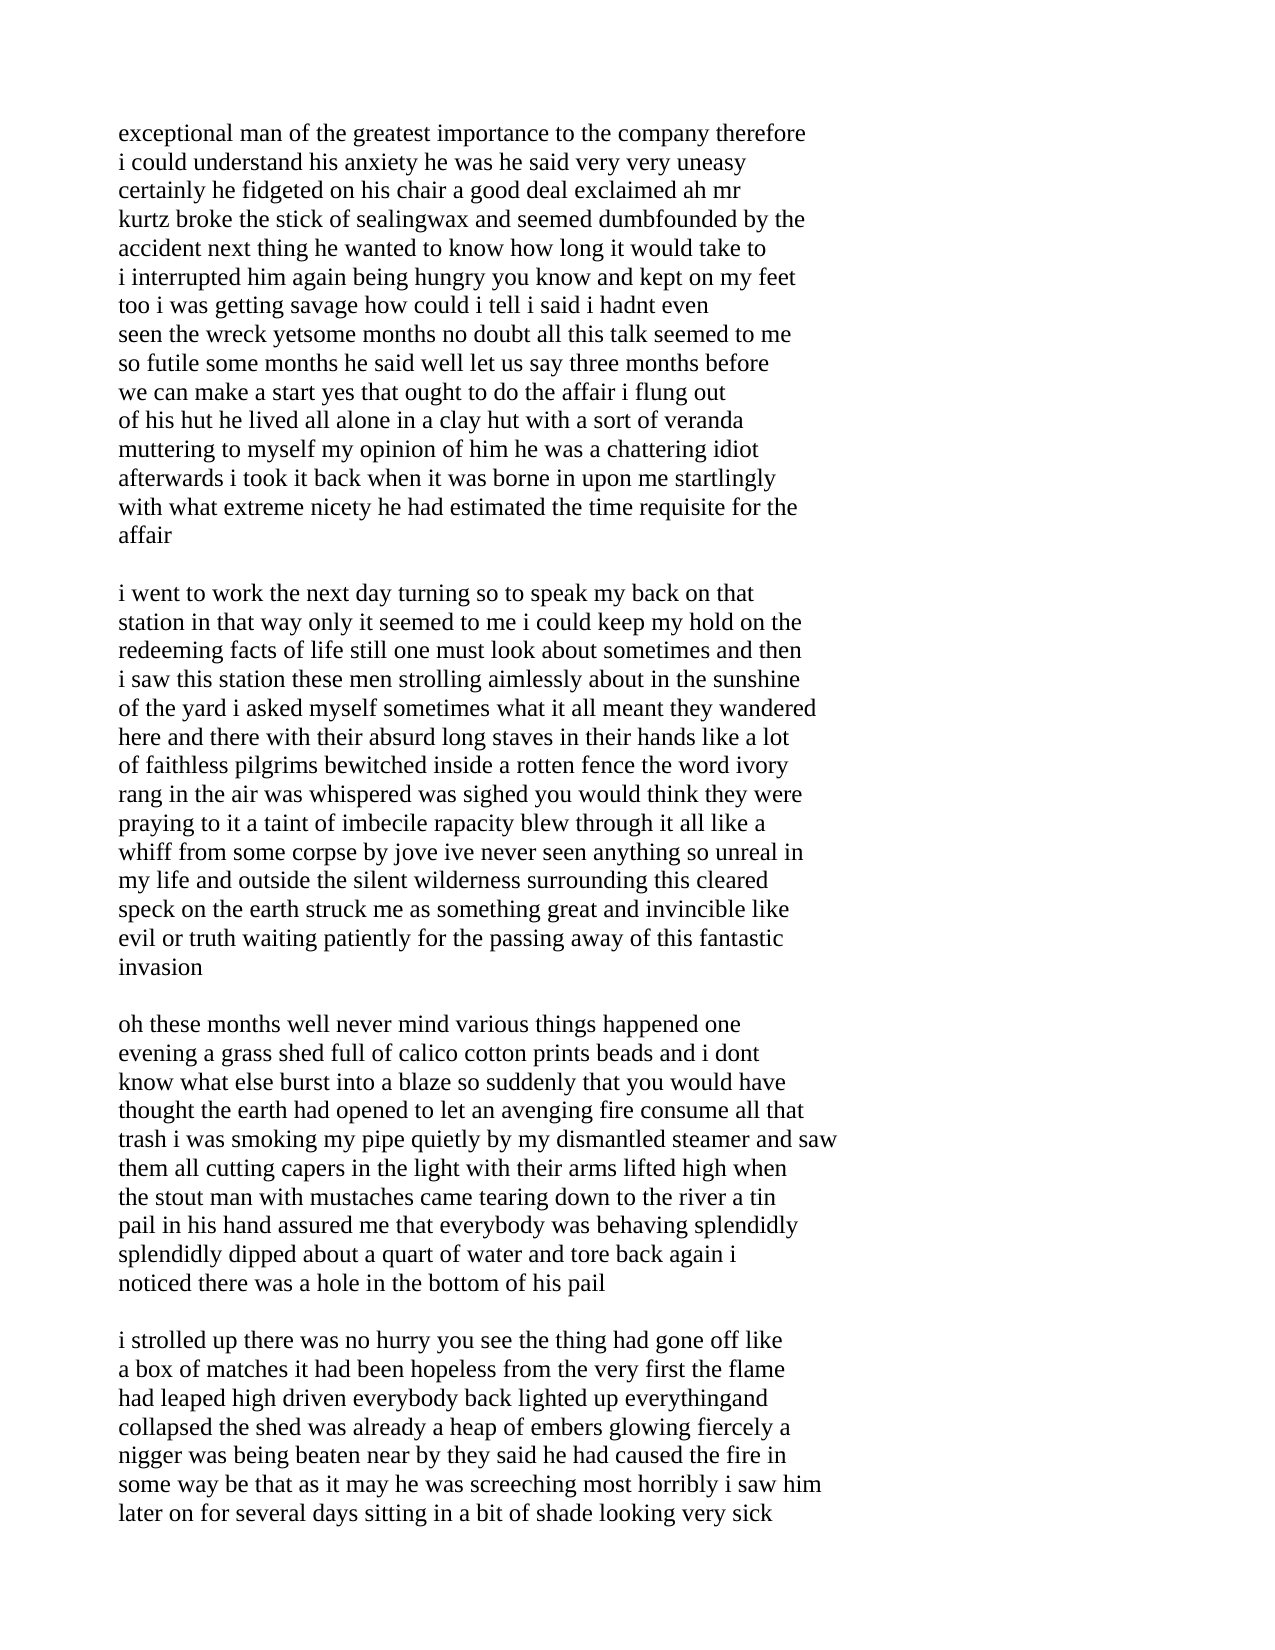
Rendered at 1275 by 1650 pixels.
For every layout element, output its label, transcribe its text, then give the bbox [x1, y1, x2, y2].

text redeeming facts of life still one must look about sometimes and then [118, 636, 1157, 664]
text the stout man with mustaches came tearing down to the river a tin [118, 1182, 1157, 1211]
text evening a grass shed full of calico cotton prints beads and i dont [118, 1038, 1157, 1067]
text of faithless pilgrims bewitched inside a rotten fence the word ivory [118, 751, 1157, 779]
text nigger was being beaten near by they said he had caused the fire in [118, 1441, 1157, 1469]
text rang in the air was whispered was sighed you would think they were [118, 779, 1157, 808]
text i interrupted him again being hungry you know and kept on my feet [118, 262, 1157, 291]
text evil or truth waiting patiently for the passing away of this fantastic [118, 923, 1157, 952]
text affair [118, 521, 1157, 549]
text certainly he fidgeted on his chair a good deal exclaimed ah mr [118, 176, 1157, 204]
text noticed there was a hole in the bottom of his pail [118, 1268, 1157, 1297]
text we can make a start yes that ought to do the affair i flung out [118, 377, 1157, 406]
text here and there with their absurd long staves in their hands like a lot [118, 722, 1157, 751]
text my life and outside the silent wilderness surrounding this cleared [118, 866, 1157, 894]
text pail in his hand assured me that everybody was behaving splendidly [118, 1211, 1157, 1239]
text know what else burst into a blaze so suddenly that you would have [118, 1067, 1157, 1096]
text with what extreme nicety he had estimated the time requisite for the [118, 492, 1157, 521]
text so futile some months he said well let us say three months before [118, 348, 1157, 377]
text of the yard i asked myself sometimes what it all meant they wandered [118, 693, 1157, 722]
text had leaped high driven everybody back lighted up everythingand [118, 1383, 1157, 1412]
text invasion [118, 952, 1157, 981]
text i could understand his anxiety he was he said very very uneasy [118, 147, 1157, 176]
text speck on the earth struck me as something great and invincible like [118, 894, 1157, 923]
text muttering to myself my opinion of him he was a chattering idiot [118, 434, 1157, 463]
text them all cutting capers in the light with their arms lifted high when [118, 1153, 1157, 1182]
text later on for several days sitting in a bit of shade looking very sick [118, 1498, 1157, 1527]
text i strolled up there was no hurry you see the thing had gone off like [118, 1326, 1157, 1354]
text too i was getting savage how could i tell i said i hadnt even [118, 291, 1157, 319]
text accident next thing he wanted to know how long it would take to [118, 233, 1157, 262]
text kurtz broke the stick of sealingwax and seemed dumbfounded by the [118, 204, 1157, 233]
text exceptional man of the greatest importance to the company therefore [118, 118, 1157, 147]
text i saw this station these men strolling aimlessly about in the sunshine [118, 664, 1157, 693]
text station in that way only it seemed to me i could keep my hold on the [118, 607, 1157, 636]
text thought the earth had opened to let an avenging fire consume all that [118, 1096, 1157, 1124]
text collapsed the shed was already a heap of embers glowing fiercely a [118, 1412, 1157, 1441]
text i went to work the next day turning so to speak my back on that [118, 578, 1157, 607]
text splendidly dipped about a quart of water and tore back again i [118, 1239, 1157, 1268]
text a box of matches it had been hopeless from the very first the flame [118, 1354, 1157, 1383]
text of his hut he lived all alone in a clay hut with a sort of veranda [118, 406, 1157, 434]
text whiff from some corpse by jove ive never seen anything so unreal in [118, 837, 1157, 866]
text seen the wreck yetsome months no doubt all this talk seemed to me [118, 319, 1157, 348]
text some way be that as it may he was screeching most horribly i saw him [118, 1469, 1157, 1498]
text oh these months well never mind various things happened one [118, 1009, 1157, 1038]
text praying to it a taint of imbecile rapacity blew through it all like a [118, 808, 1157, 837]
text afterwards i took it back when it was borne in upon me startlingly [118, 463, 1157, 492]
text trash i was smoking my pipe quietly by my dismantled steamer and saw [118, 1124, 1157, 1153]
